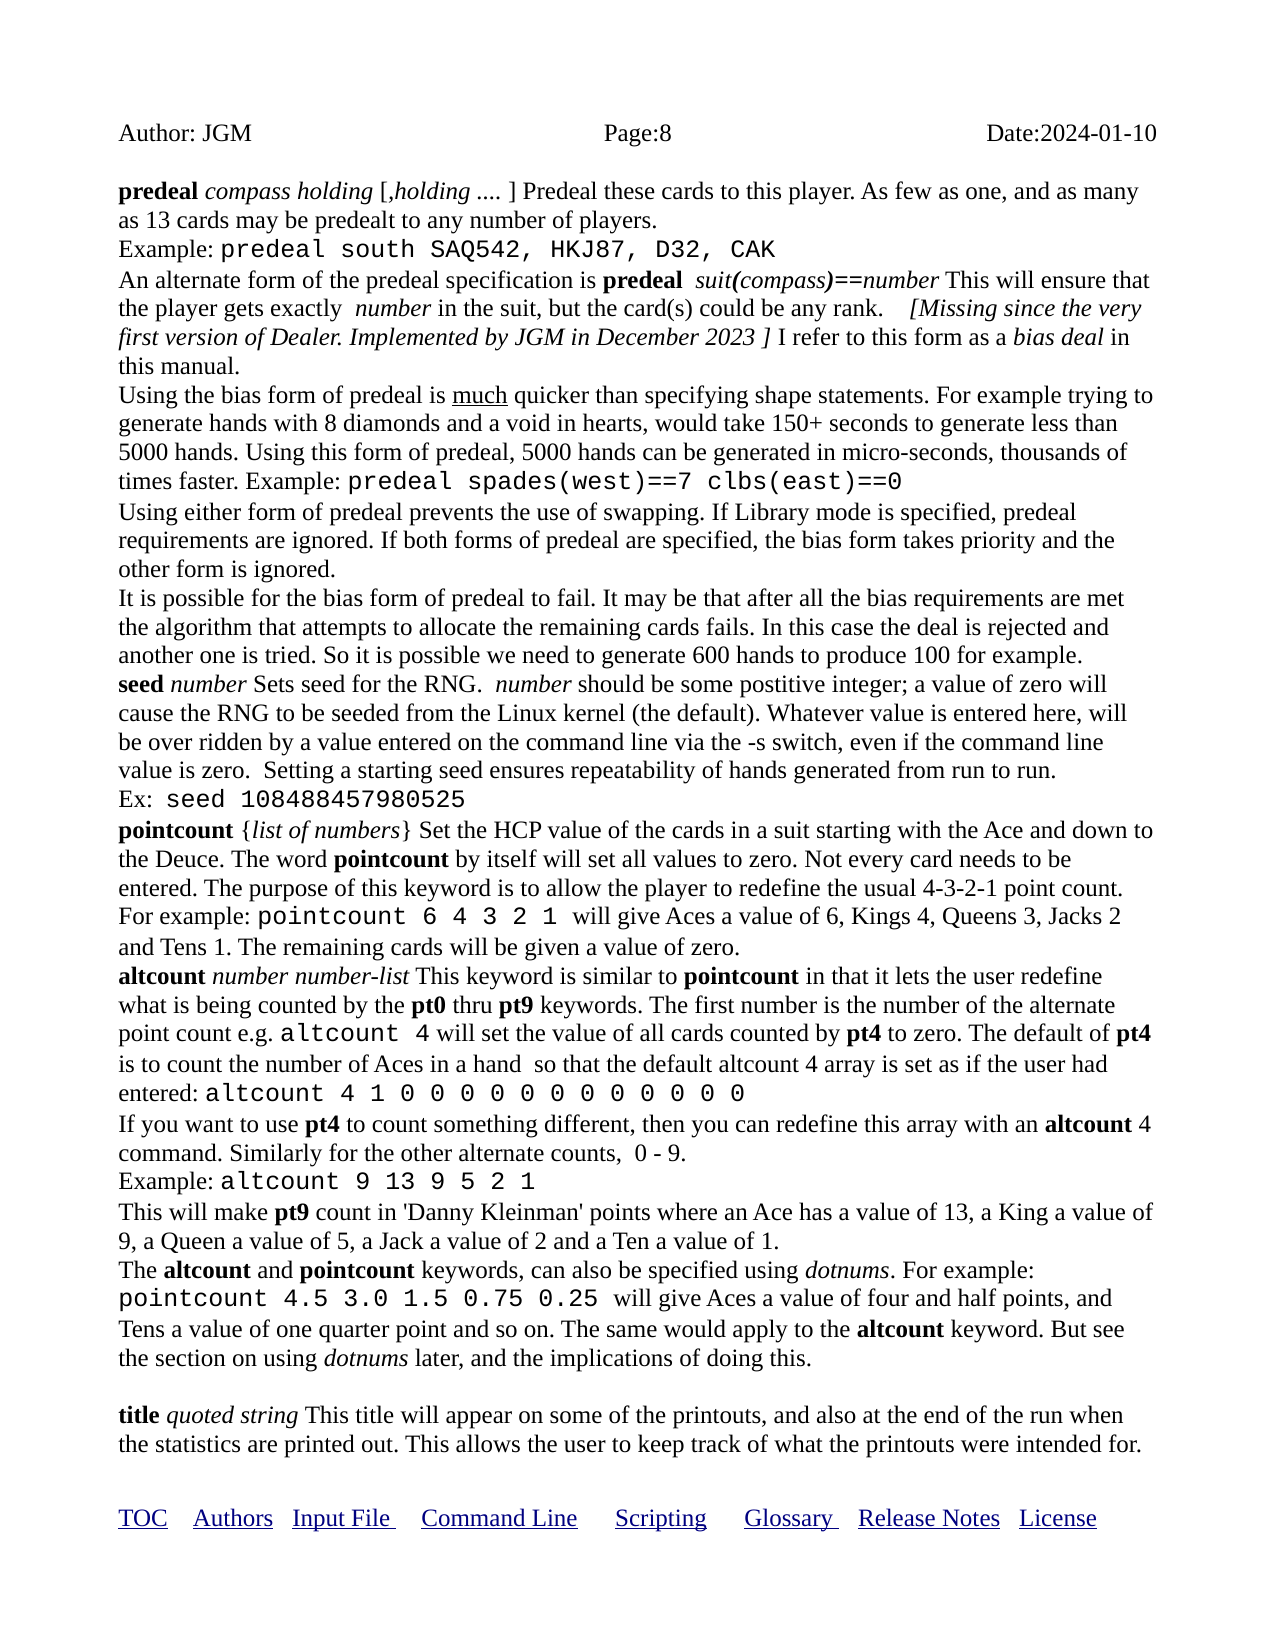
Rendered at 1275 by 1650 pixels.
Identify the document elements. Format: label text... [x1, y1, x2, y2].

text seed number Sets seed for the RNG. number should be some postitive integer; a value of zero will cause the RNG to be seeded from the Linux kernel (the default). Whatever value is entered here, will be over ridden by a value entered on the command line via the -s switch, even if the command line value is zero. Setting a starting seed ensures repeatability of hands generated from run to run. [118, 669, 1157, 784]
text An alternate form of the predeal specification is predeal suit(compass)==number This will ensure that the player gets exactly number in the suit, but the card(s) could be any rank. [Missing since the very first version of Dealer. Implemented by JGM in December 2023 ] I refer to this form as a bias deal in this manual. [118, 265, 1157, 380]
text pointcount 4.5 3.0 1.5 0.75 0.25 will give Aces a value of four and half points, and Tens a value of one quarter point and so on. The same would apply to the altcount keyword. But see the section on using dotnums later, and the implications of doing this. [118, 1283, 1157, 1372]
text Ex: seed 108488457980525 [118, 784, 1157, 815]
text If you want to use pt4 to count something different, then you can redefine this array with an altcount 4 command. Similarly for the other alternate counts, 0 - 9. [118, 1109, 1157, 1166]
text It is possible for the bias form of predeal to fail. It may be that after all the bias requirements are met the algorithm that attempts to allocate the remaining cards fails. In this case the deal is rejected and another one is tried. So it is possible we need to generate 600 hands to produce 100 for example. [118, 583, 1157, 669]
text Using the bias form of predeal is much quicker than specifying shape statements. For example trying to generate hands with 8 diamonds and a void in hearts, would take 150+ seconds to generate less than 5000 hands. Using this form of predeal, 5000 hands can be generated in micro-seconds, thousands of times faster. Example: predeal spades(west)==7 clbs(east)==0 [118, 380, 1157, 497]
text title quoted string This title will appear on some of the printouts, and also at the end of the run when the statistics are printed out. This allows the user to keep track of what the printouts were intended for. [118, 1401, 1157, 1458]
text Using either form of predeal prevents the use of swapping. If Library mode is specified, predeal requirements are ignored. If both forms of predeal are specified, the bias form takes priority and the other form is ignored. [118, 497, 1157, 583]
text altcount number number-list This keyword is similar to pointcount in that it lets the user redefine what is being counted by the pt0 thru pt9 keywords. The first number is the number of the alternate point count e.g. altcount 4 will set the value of all cards counted by pt4 to zero. The default of pt4 is to count the number of Aces in a hand so that the default altcount 4 array is set as if the user had entered: altcount 4 1 0 0 0 0 0 0 0 0 0 0 0 0 [118, 961, 1157, 1109]
text The altcount and pointcount keywords, can also be specified using dotnums. For example: [118, 1255, 1157, 1283]
text Example: altcount 9 13 9 5 2 1 [118, 1166, 1157, 1197]
text This will make pt9 count in 'Danny Kleinman' points where an Ace has a value of 13, a King a value of 9, a Queen a value of 5, a Jack a value of 2 and a Ten a value of 1. [118, 1197, 1157, 1255]
text Example: predeal south SAQ542, HKJ87, D32, CAK [118, 234, 1157, 265]
text pointcount {list of numbers} Set the HCP value of the cards in a suit starting with the Ace and down to the Deuce. The word pointcount by itself will set all values to zero. Not every card needs to be entered. The purpose of this keyword is to allow the player to redefine the usual 4-3-2-1 point count. For example: pointcount 6 4 3 2 1 will give Aces a value of 6, Kings 4, Queens 3, Jacks 2 and Tens 1. The remaining cards will be given a value of zero. [118, 815, 1157, 961]
text predeal compass holding [,holding .... ] Predeal these cards to this player. As few as one, and as many as 13 cards may be predealt to any number of players. [118, 176, 1157, 234]
